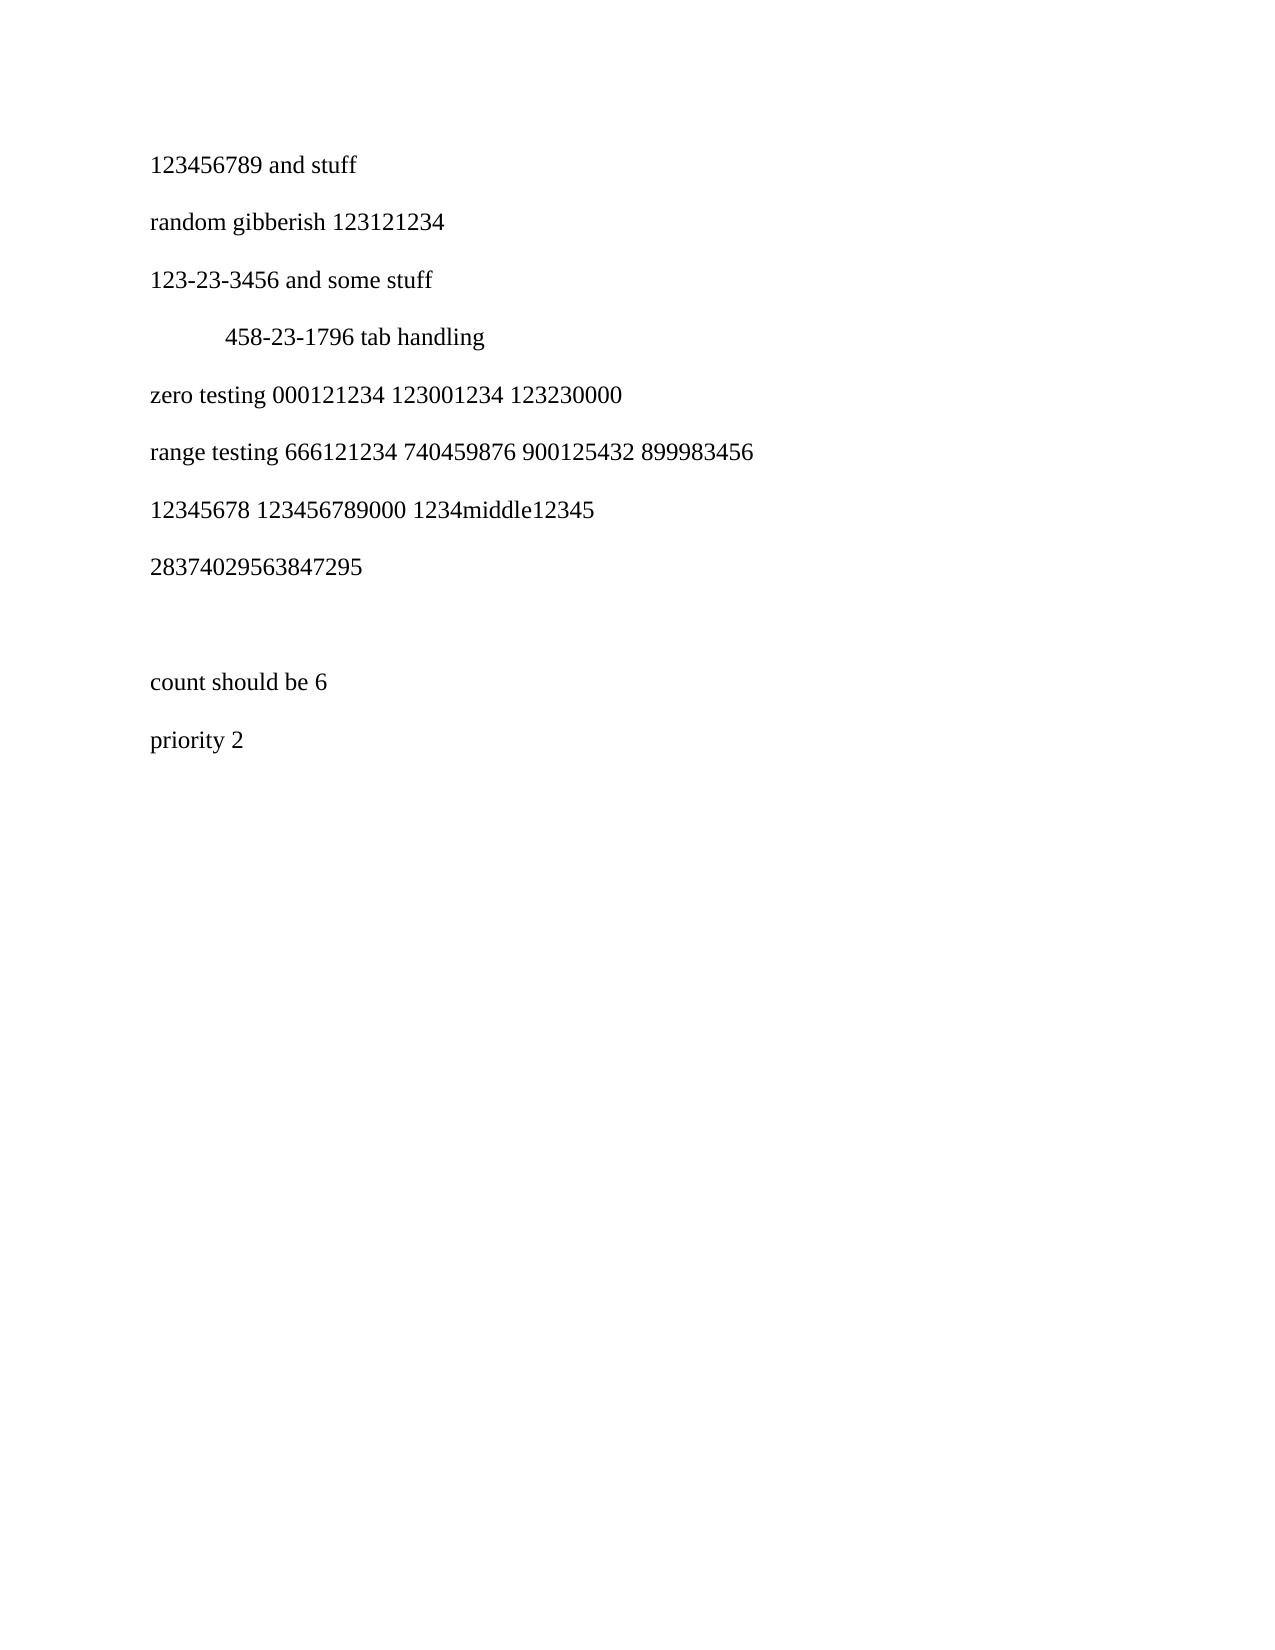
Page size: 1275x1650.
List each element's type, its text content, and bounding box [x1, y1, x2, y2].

text priority 2 [150, 725, 1125, 754]
text random gibberish 123121234 [150, 207, 1125, 236]
text 458-23-1796 tab handling [150, 322, 1125, 351]
text range testing 666121234 740459876 900125432 899983456 [150, 437, 1125, 466]
text 12345678 123456789000 1234middle12345 [150, 495, 1125, 524]
text 123456789 and stuff [150, 150, 1125, 179]
text zero testing 000121234 123001234 123230000 [150, 380, 1125, 409]
text count should be 6 [150, 667, 1125, 696]
text 123-23-3456 and some stuff [150, 265, 1125, 294]
text 28374029563847295 [150, 552, 1125, 581]
